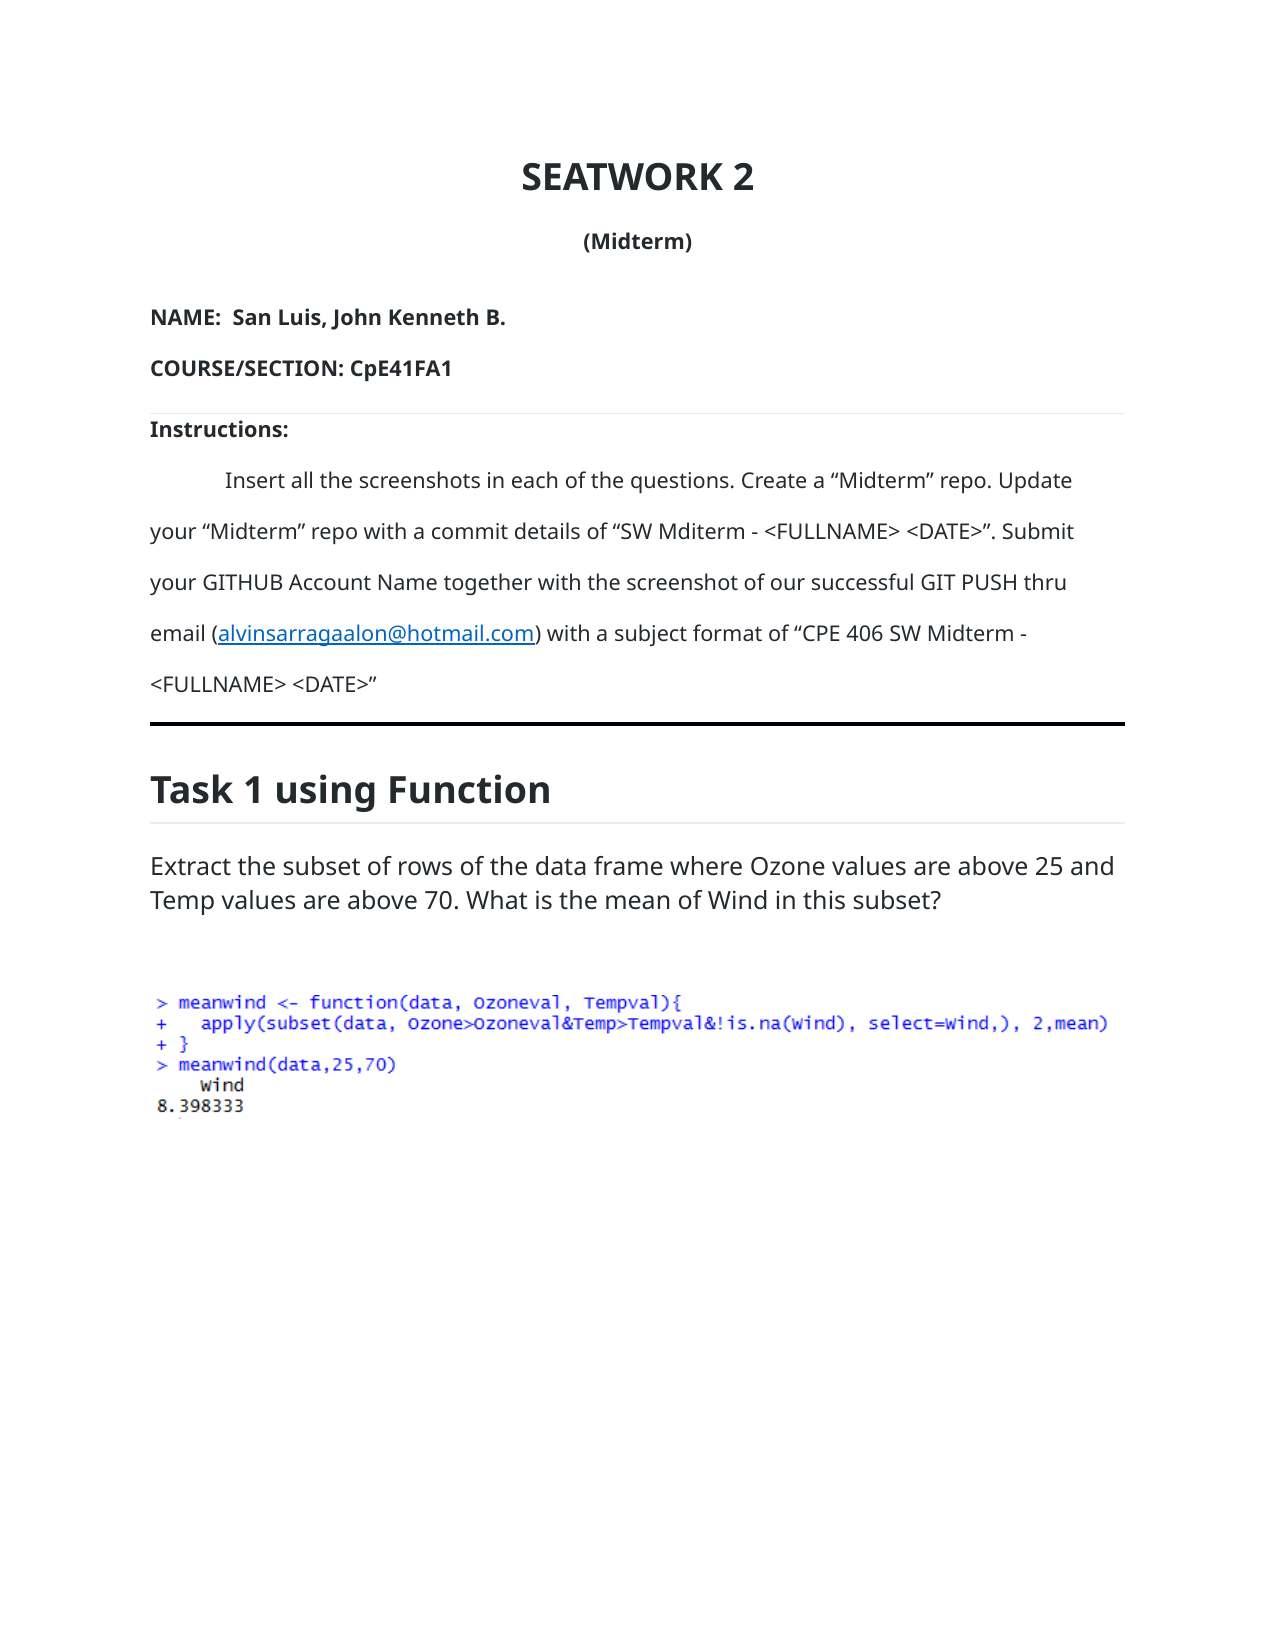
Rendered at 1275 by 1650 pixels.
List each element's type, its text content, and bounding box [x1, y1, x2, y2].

subtitle Task 1 using Function [150, 763, 1125, 822]
text Extract the subset of rows of the data frame where Ozone values are above 25 and Temp values are above 70. What is the mean of Wind in this subset? [150, 849, 1125, 917]
subtitle COURSE/SECTION: CpE41FA1 [150, 353, 1125, 413]
subtitle SEATWORK 2 [150, 150, 1125, 201]
picture [150, 995, 1125, 1119]
subtitle NAME: San Luis, John Kenneth B. [150, 302, 1125, 353]
subtitle (Midterm) [150, 226, 1125, 277]
subtitle Instructions: [150, 414, 1125, 465]
subtitle Insert all the screenshots in each of the questions. Create a “Midterm” repo. Update your “Midterm” repo with a commit details of “SW Mditerm - <FULLNAME> <DATE>”. Submit your GITHUB Account Name together with the screenshot of our successful GIT PUSH thru email (alvinsarragaalon@hotmail.com) with a subject format of “CPE 406 SW Midterm - <FULLNAME> <DATE>” [150, 465, 1125, 722]
